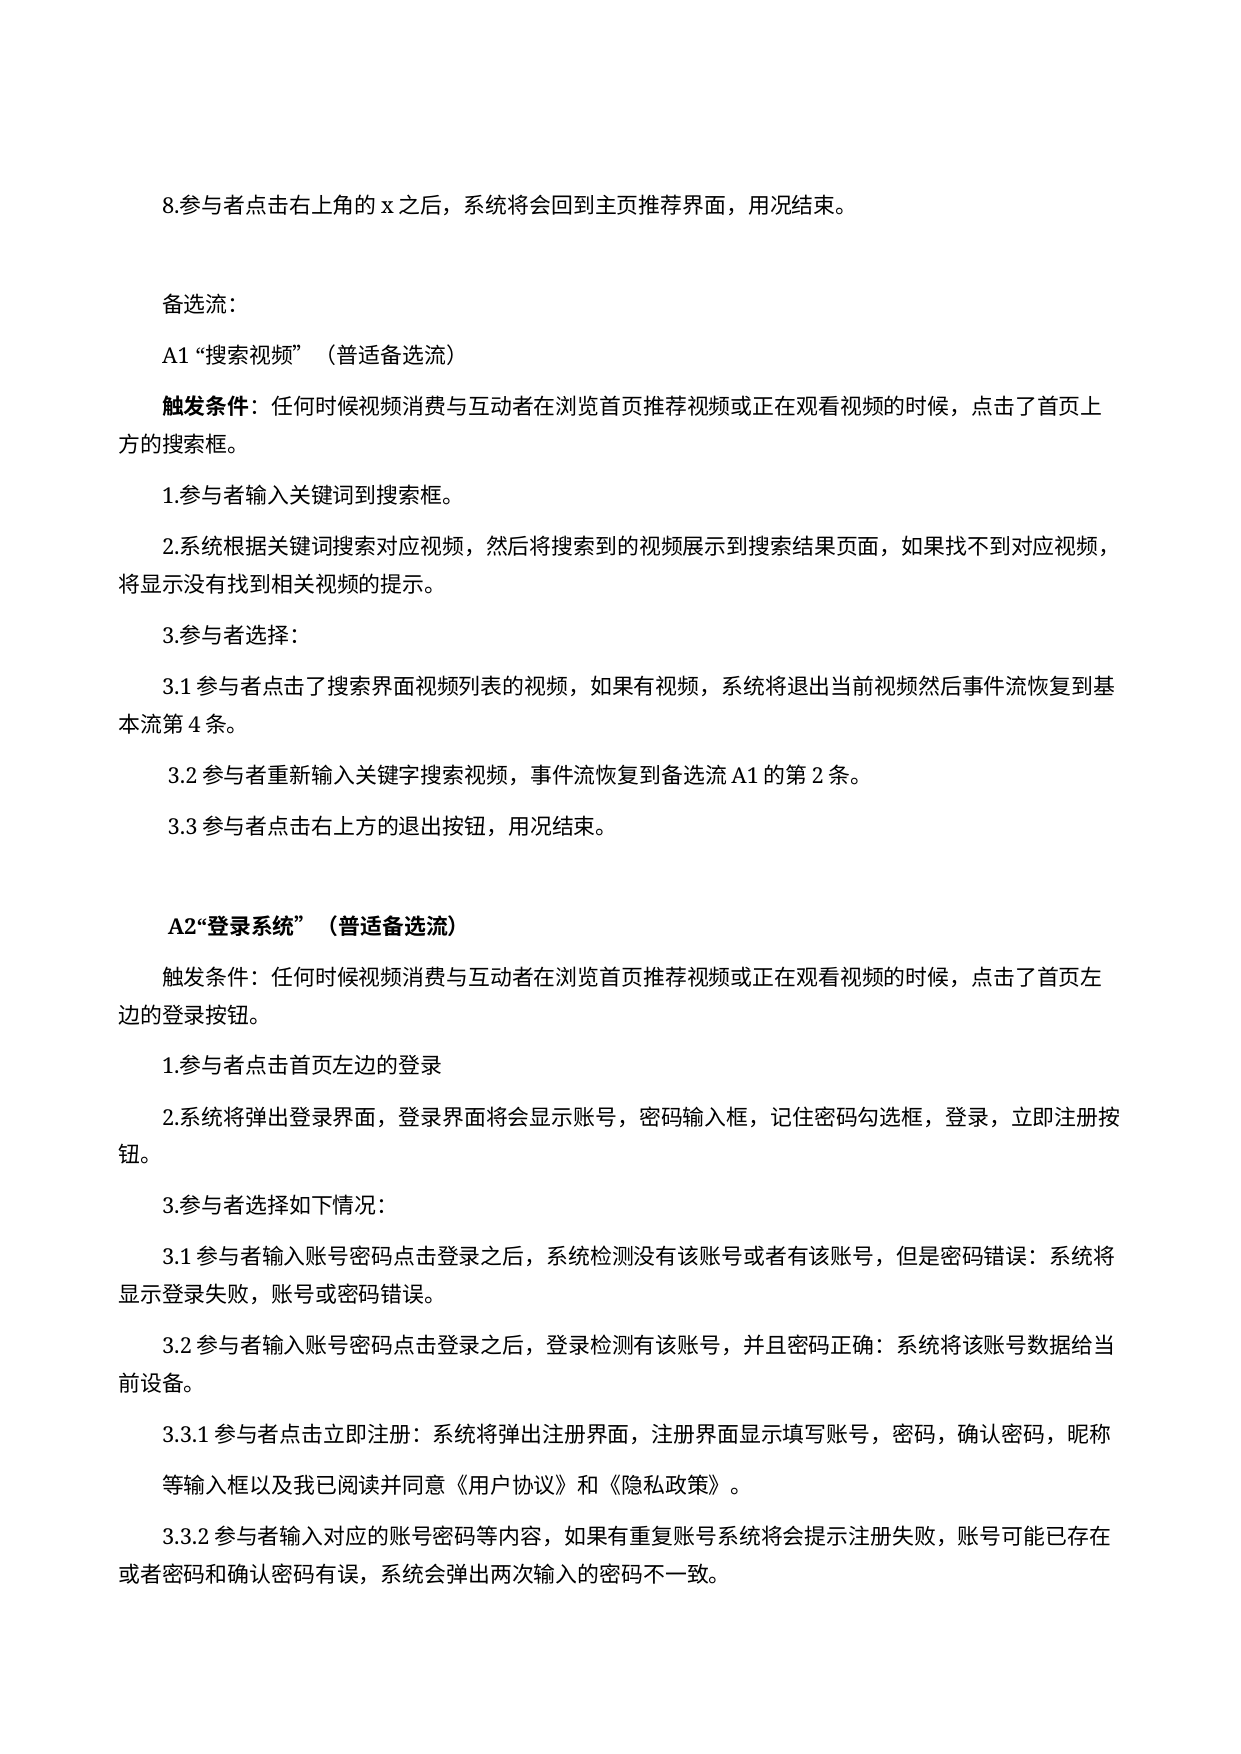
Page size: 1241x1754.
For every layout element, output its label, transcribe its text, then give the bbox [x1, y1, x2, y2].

text 3.2参与者重新输入关键字搜索视频，事件流恢复到备选流A1的第2条。 [118, 758, 1122, 790]
text 3.参与者选择： [118, 618, 1122, 649]
text A1 “搜索视频”（普适备选流） [118, 338, 1122, 370]
text 触发条件：任何时候视频消费与互动者在浏览首页推荐视频或正在观看视频的时候，点击了首页左边的登录按钮。 [118, 960, 1122, 1029]
text 触发条件：任何时候视频消费与互动者在浏览首页推荐视频或正在观看视频的时候，点击了首页上方的搜索框。 [118, 389, 1122, 459]
text 1.参与者输入关键词到搜索框。 [118, 478, 1122, 510]
text 备选流： [118, 287, 1122, 319]
text 1.参与者点击首页左边的登录 [118, 1048, 1122, 1080]
text 2.系统根据关键词搜索对应视频，然后将搜索到的视频展示到搜索结果页面，如果找不到对应视频，将显示没有找到相关视频的提示。 [118, 529, 1122, 599]
text 3.3.2参与者输入对应的账号密码等内容，如果有重复账号系统将会提示注册失败，账号可能已存在或者密码和确认密码有误，系统会弹出两次输入的密码不一致。 [118, 1519, 1122, 1589]
text 3.1参与者点击了搜索界面视频列表的视频，如果有视频，系统将退出当前视频然后事件流恢复到基本流第4条。 [118, 669, 1122, 739]
text 3.1参与者输入账号密码点击登录之后，系统检测没有该账号或者有该账号，但是密码错误：系统将显示登录失败，账号或密码错误。 [118, 1239, 1122, 1309]
text 等输入框以及我已阅读并同意《用户协议》和《隐私政策》。 [118, 1468, 1122, 1500]
text 2.系统将弹出登录界面，登录界面将会显示账号，密码输入框，记住密码勾选框，登录，立即注册按钮。 [118, 1099, 1122, 1169]
text 3.3参与者点击右上方的退出按钮，用况结束。 [118, 809, 1122, 841]
text 3.参与者选择如下情况： [118, 1188, 1122, 1220]
text 3.3.1参与者点击立即注册：系统将弹出注册界面，注册界面显示填写账号，密码，确认密码，昵称 [118, 1417, 1122, 1449]
text 3.2参与者输入账号密码点击登录之后，登录检测有该账号，并且密码正确：系统将该账号数据给当前设备。 [118, 1328, 1122, 1398]
text 8.参与者点击右上角的x之后，系统将会回到主页推荐界面，用况结束。 [118, 188, 1122, 219]
text A2“登录系统”（普适备选流） [118, 909, 1122, 940]
